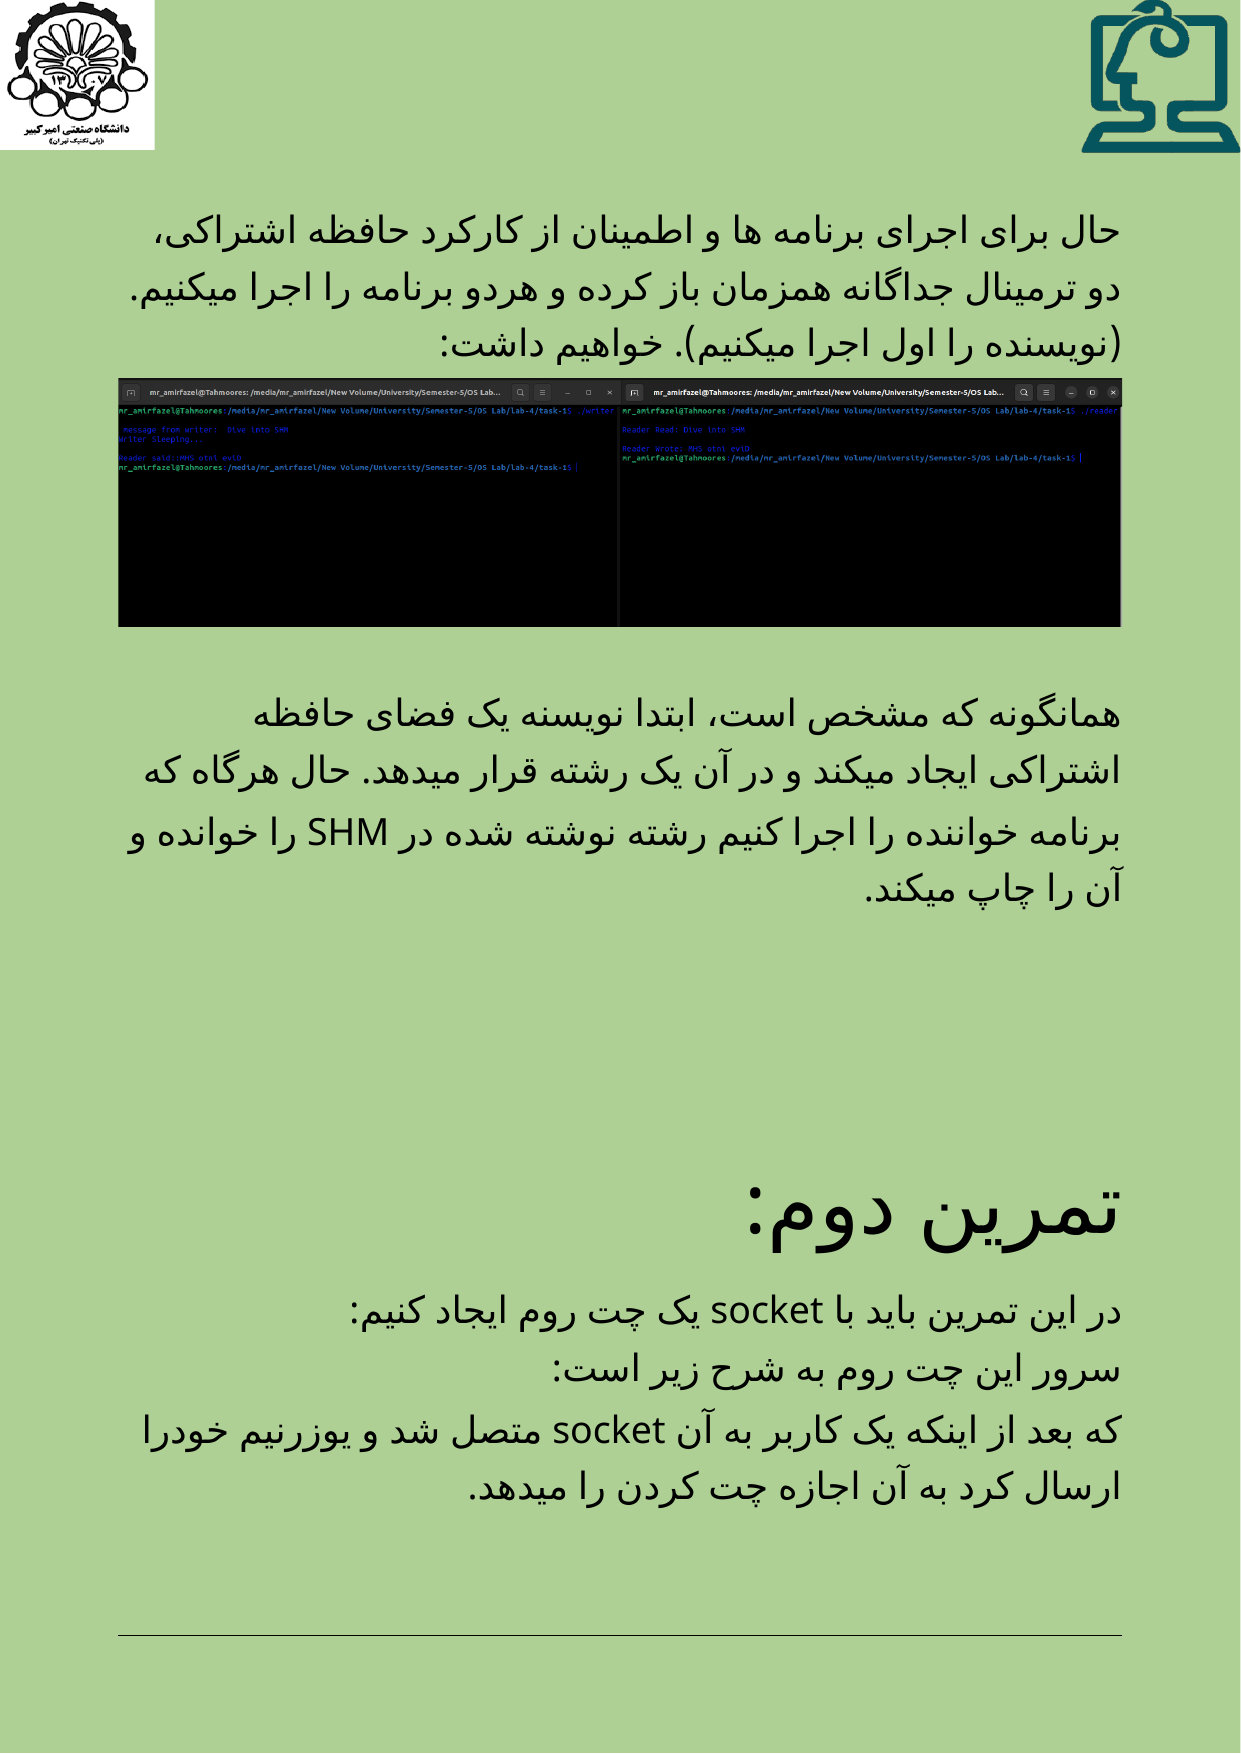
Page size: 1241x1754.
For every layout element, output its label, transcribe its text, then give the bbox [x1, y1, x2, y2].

text حال برای اجرای برنامه ها و اطمینان از کارکرد حافظه اشتراکی، دو ترمینال جداگانه همزمان باز کرده و هردو برنامه را اجرا میکنیم. (نویسنده را اول اجرا میکنیم). خواهیم داشت: [118, 210, 1122, 371]
text تمرین دوم: [118, 1159, 1122, 1267]
text در این تمرین باید با socket یک چت روم ایجاد کنیم: [118, 1284, 1122, 1339]
picture [118, 378, 1123, 627]
text همانگونه که مشخص است، ابتدا نویسنه یک فضای حافظه اشتراکی ایجاد میکند و در آن یک رشته قرار میدهد. حال هرگاه که برنامه خواننده را اجرا کنیم رشته نوشته شده در SHM را خوانده و آن را چاپ میکند. [118, 693, 1122, 917]
picture [1081, 0, 1241, 153]
picture [0, 0, 155, 150]
text سرور این چت روم به شرح زیر است: [118, 1347, 1122, 1396]
text که بعد از اینکه یک کاربر به آن socket متصل شد و یوزرنیم خودرا ارسال کرد به آن اجازه چت کردن را میدهد. [118, 1403, 1122, 1515]
